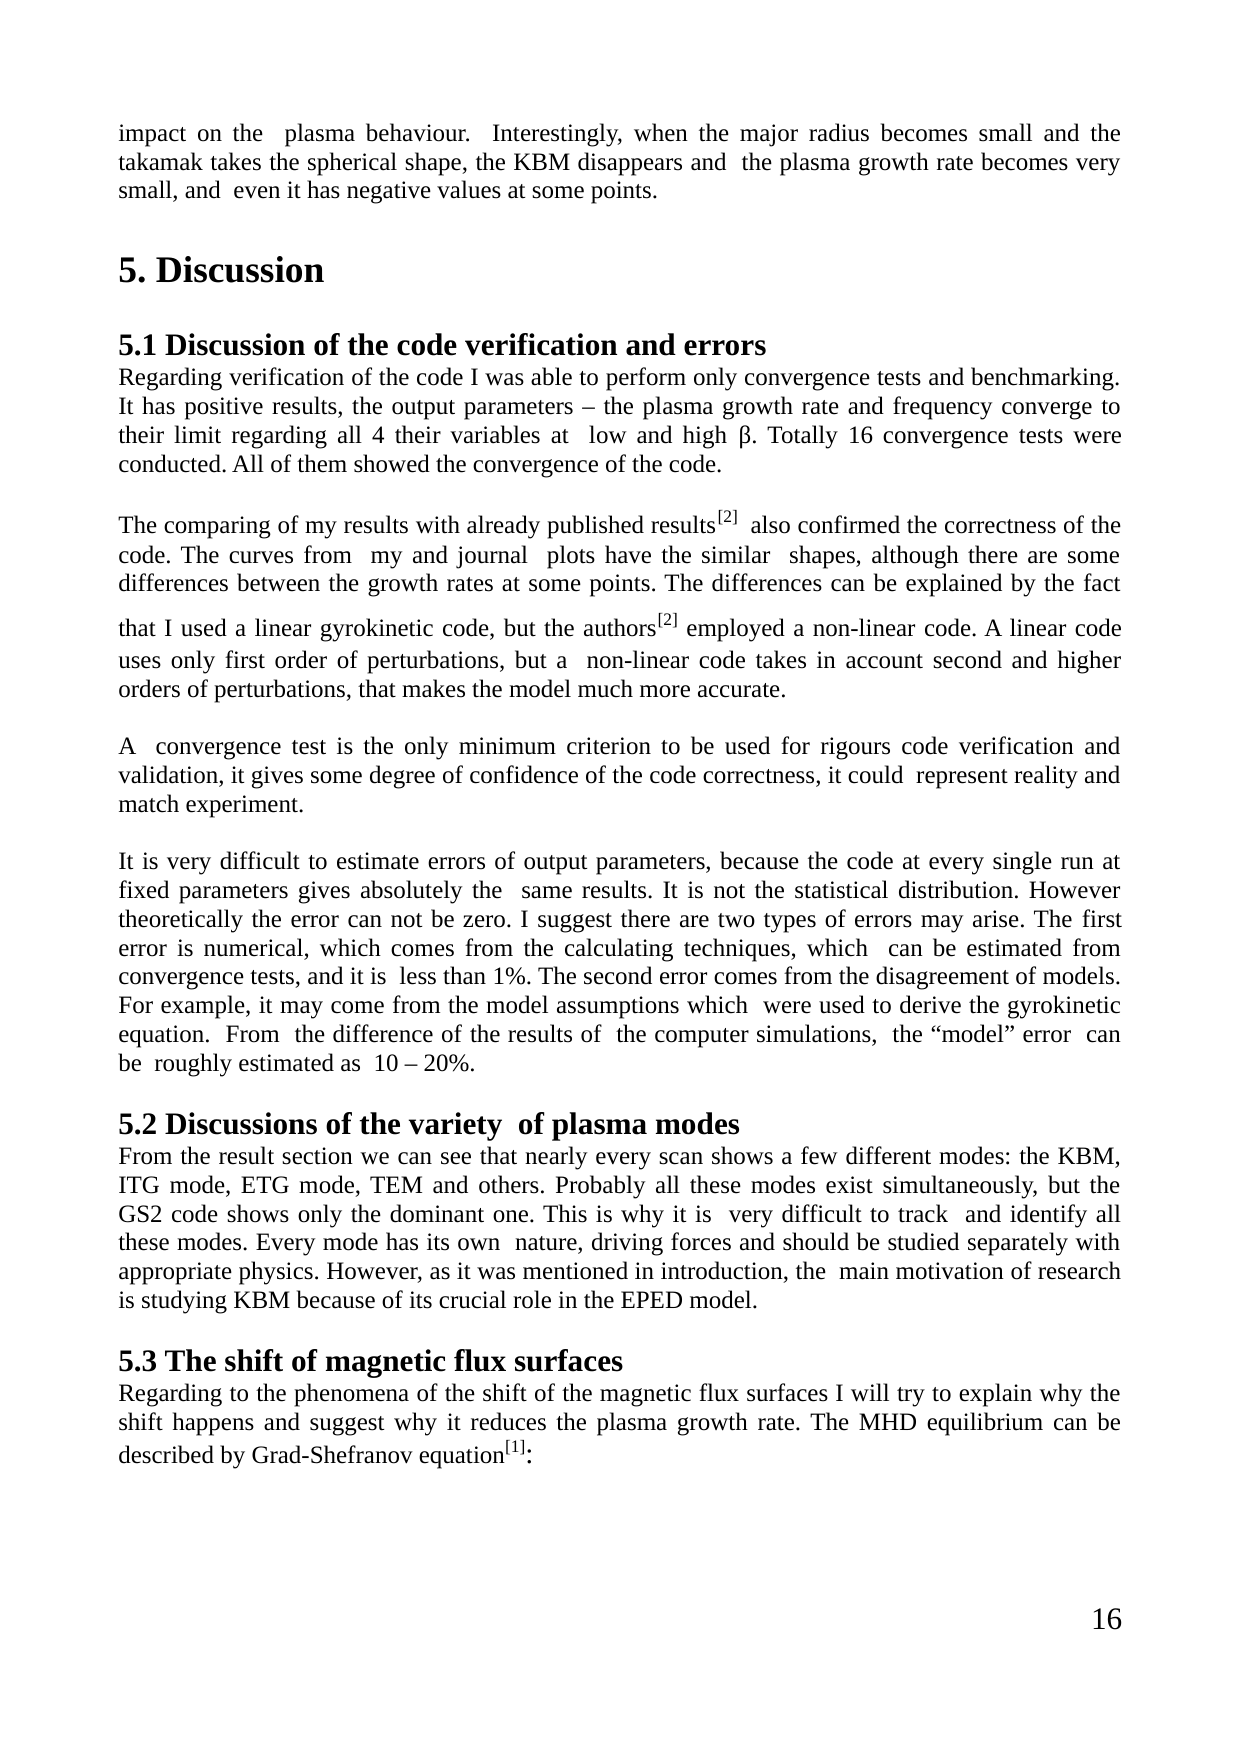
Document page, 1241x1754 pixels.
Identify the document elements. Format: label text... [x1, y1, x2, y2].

text Regarding verification of the code I was able to perform only convergence tests and benchmarking. It has positive results, the output parameters – the plasma growth rate and frequency converge to their limit regarding all 4 their variables at low and high β. Totally 16 convergence tests were conducted. All of them showed the convergence of the code. [118, 362, 1122, 477]
text 5. Discussion [118, 247, 1122, 291]
text From the result section we can see that nearly every scan shows a few different modes: the KBM, ITG mode, ETG mode, TEM and others. Probably all these modes exist simultaneously, but the GS2 code shows only the dominant one. This is why it is very difficult to track and identify all these modes. Every mode has its own nature, driving forces and should be studied separately with appropriate physics. However, as it was mentioned in introduction, the main motivation of research is studying KBM because of its crucial role in the EPED model. [118, 1141, 1122, 1314]
text The comparing of my results with already published results[2] also confirmed the correctness of the code. The curves from my and journal plots have the similar shapes, although there are some differences between the growth rates at some points. The differences can be explained by the fact that I used a linear gyrokinetic code, but the authors[2] employed a non-linear code. A linear code uses only first order of perturbations, but a non-linear code takes in account second and higher orders of perturbations, that makes the model much more accurate. [118, 506, 1122, 703]
text It is very difficult to estimate errors of output parameters, because the code at every single run at fixed parameters gives absolutely the same results. It is not the statistical distribution. However theoretically the error can not be zero. I suggest there are two types of errors may arise. The first error is numerical, which comes from the calculating techniques, which can be estimated from convergence tests, and it is less than 1%. The second error comes from the disagreement of models. For example, it may come from the model assumptions which were used to derive the gyrokinetic equation. From the difference of the results of the computer simulations, the “model” error can be roughly estimated as 10 – 20%. [118, 846, 1122, 1076]
text impact on the plasma behaviour. Interestingly, when the major radius becomes small and the takamak takes the spherical shape, the KBM disappears and the plasma growth rate becomes very small, and even it has negative values at some points. [118, 118, 1122, 204]
text 5.2 Discussions of the variety of plasma modes [118, 1105, 1122, 1141]
text 5.3 The shift of magnetic flux surfaces [118, 1342, 1122, 1378]
text A convergence test is the only minimum criterion to be used for rigours code verification and validation, it gives some degree of confidence of the code correctness, it could represent reality and match experiment. [118, 731, 1122, 818]
text Regarding to the phenomena of the shift of the magnetic flux surfaces I will try to explain why the shift happens and suggest why it reduces the plasma growth rate. The MHD equilibrium can be described by Grad-Shefranov equation[1]: [118, 1378, 1122, 1469]
text 5.1 Discussion of the code verification and errors [118, 327, 1122, 362]
